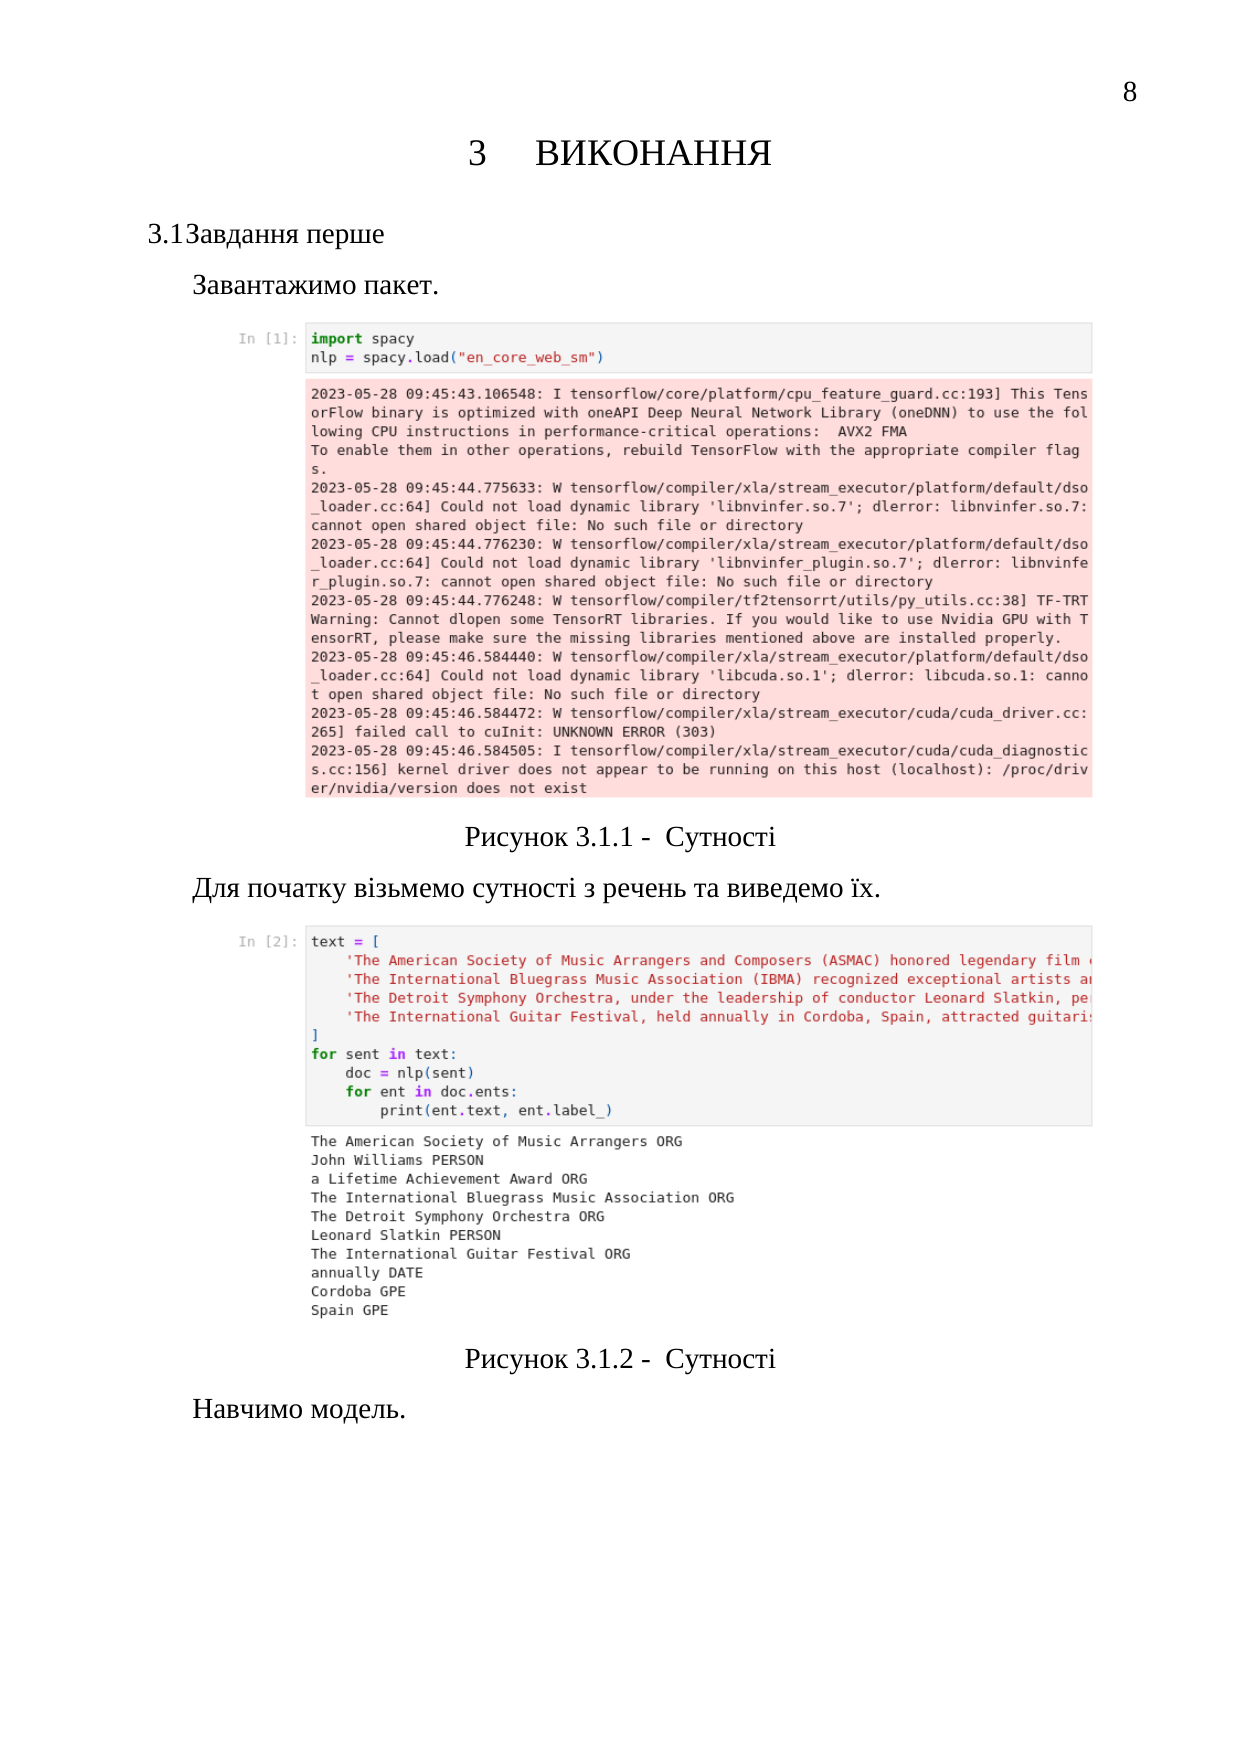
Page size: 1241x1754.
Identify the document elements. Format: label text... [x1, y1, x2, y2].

subtitle Сутності [118, 819, 1122, 853]
text Навчимо модель. [118, 1392, 1122, 1425]
picture [216, 317, 1098, 803]
picture [216, 920, 1098, 1325]
text Завантажимо пакет. [118, 267, 1122, 301]
subtitle Сутності [118, 1341, 1122, 1375]
text Для початку візьмемо сутності з речень та виведемо їх. [118, 870, 1122, 903]
subtitle Завдання перше [118, 217, 1122, 250]
subtitle Виконання [118, 130, 1122, 173]
